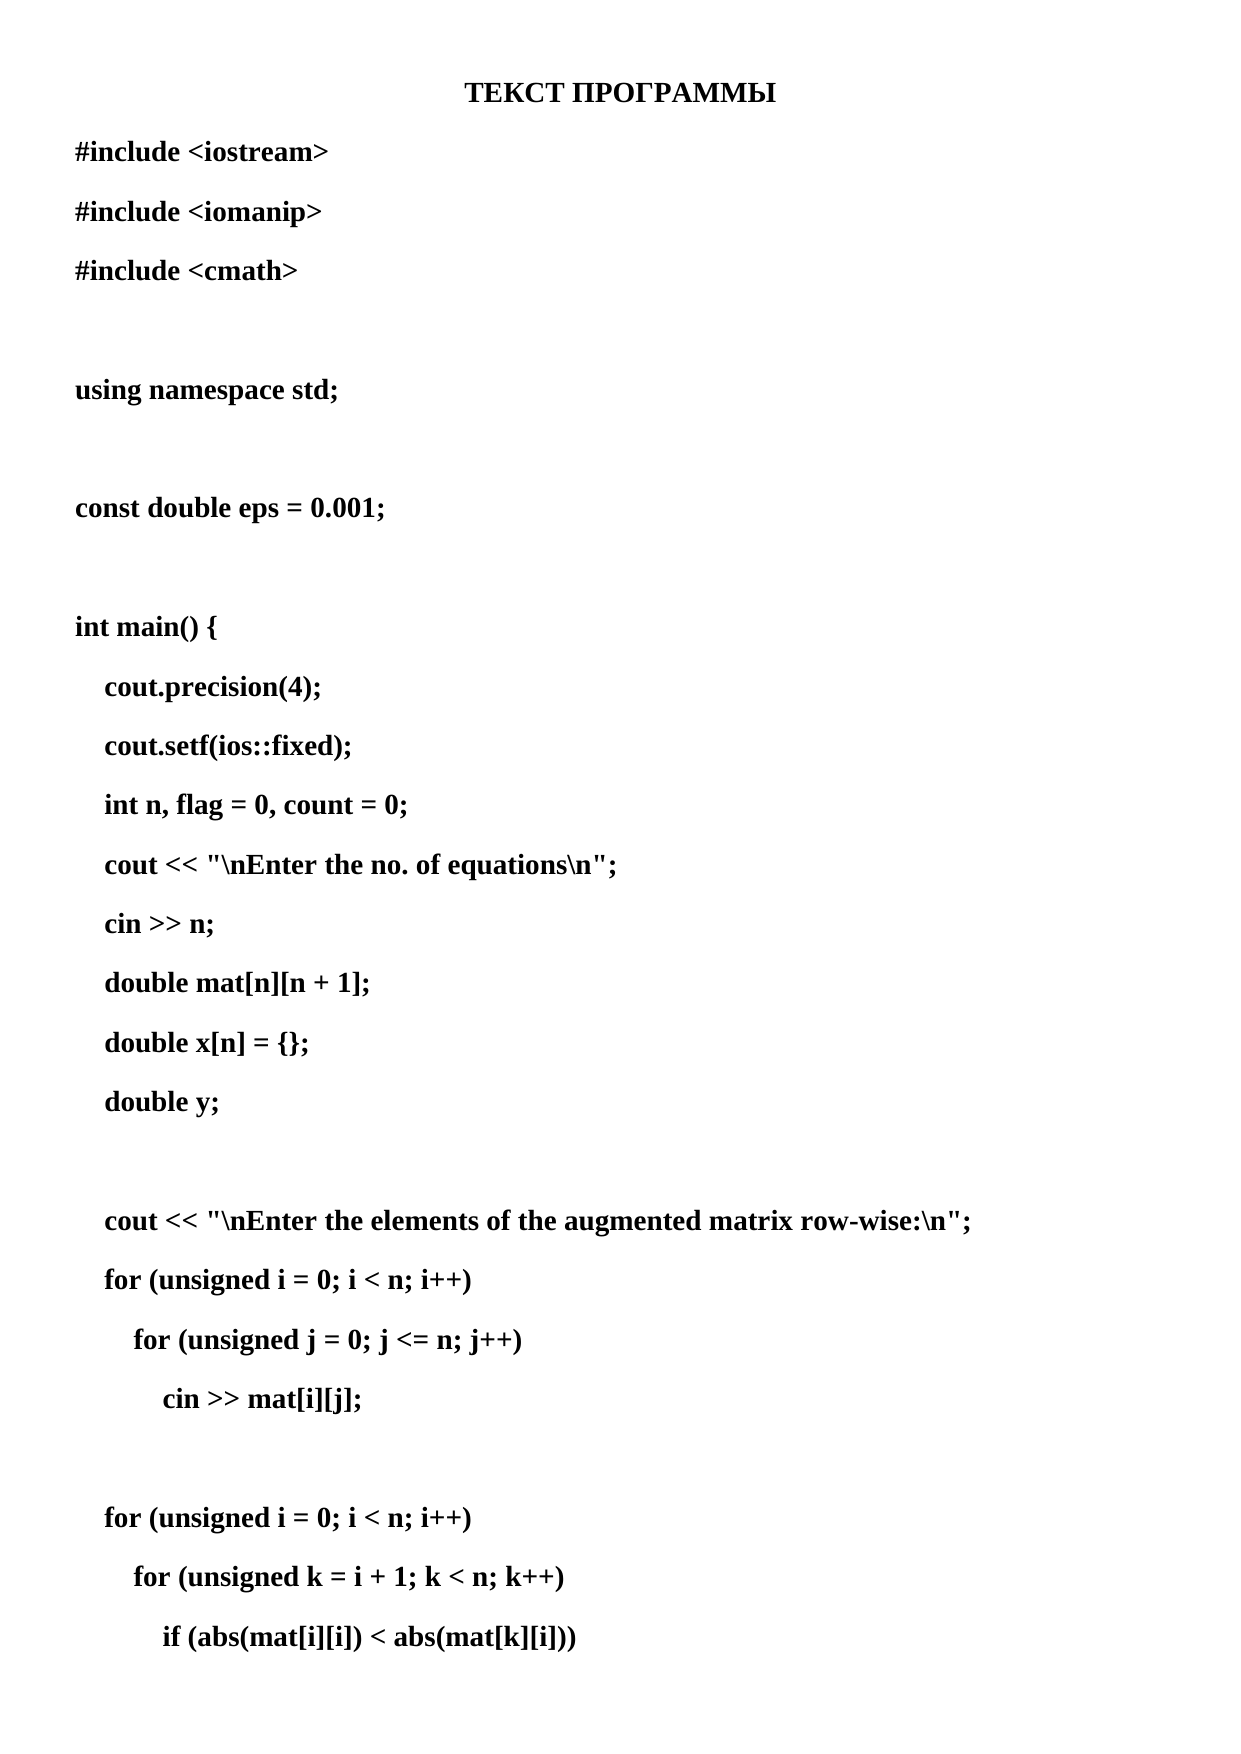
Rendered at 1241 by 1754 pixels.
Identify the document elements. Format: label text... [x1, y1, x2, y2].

text cin >> mat[i][j]; [75, 1381, 1165, 1415]
text cout << "\nEnter the elements of the augmented matrix row-wise:\n"; [75, 1203, 1165, 1237]
text cout << "\nEnter the no. of equations\n"; [75, 847, 1165, 880]
text #include <iomanip> [75, 194, 1165, 227]
text for (unsigned i = 0; i < n; i++) [75, 1500, 1165, 1533]
text #include <cmath> [75, 253, 1165, 287]
text double mat[n][n + 1]; [75, 966, 1165, 999]
text if (abs(mat[i][i]) < abs(mat[k][i])) [75, 1619, 1165, 1652]
text #include <iostream> [75, 134, 1165, 168]
text cout.precision(4); [75, 669, 1165, 702]
text int main() { [75, 609, 1165, 643]
text cout.setf(ios::fixed); [75, 728, 1165, 762]
text ТЕКСТ ПРОГРАММЫ [75, 75, 1165, 108]
text double y; [75, 1084, 1165, 1118]
text for (unsigned i = 0; i < n; i++) [75, 1262, 1165, 1296]
text const double eps = 0.001; [75, 491, 1165, 524]
text for (unsigned j = 0; j <= n; j++) [75, 1322, 1165, 1355]
text double x[n] = {}; [75, 1025, 1165, 1058]
text int n, flag = 0, count = 0; [75, 787, 1165, 821]
text for (unsigned k = i + 1; k < n; k++) [75, 1559, 1165, 1593]
text cin >> n; [75, 906, 1165, 940]
text using namespace std; [75, 372, 1165, 405]
